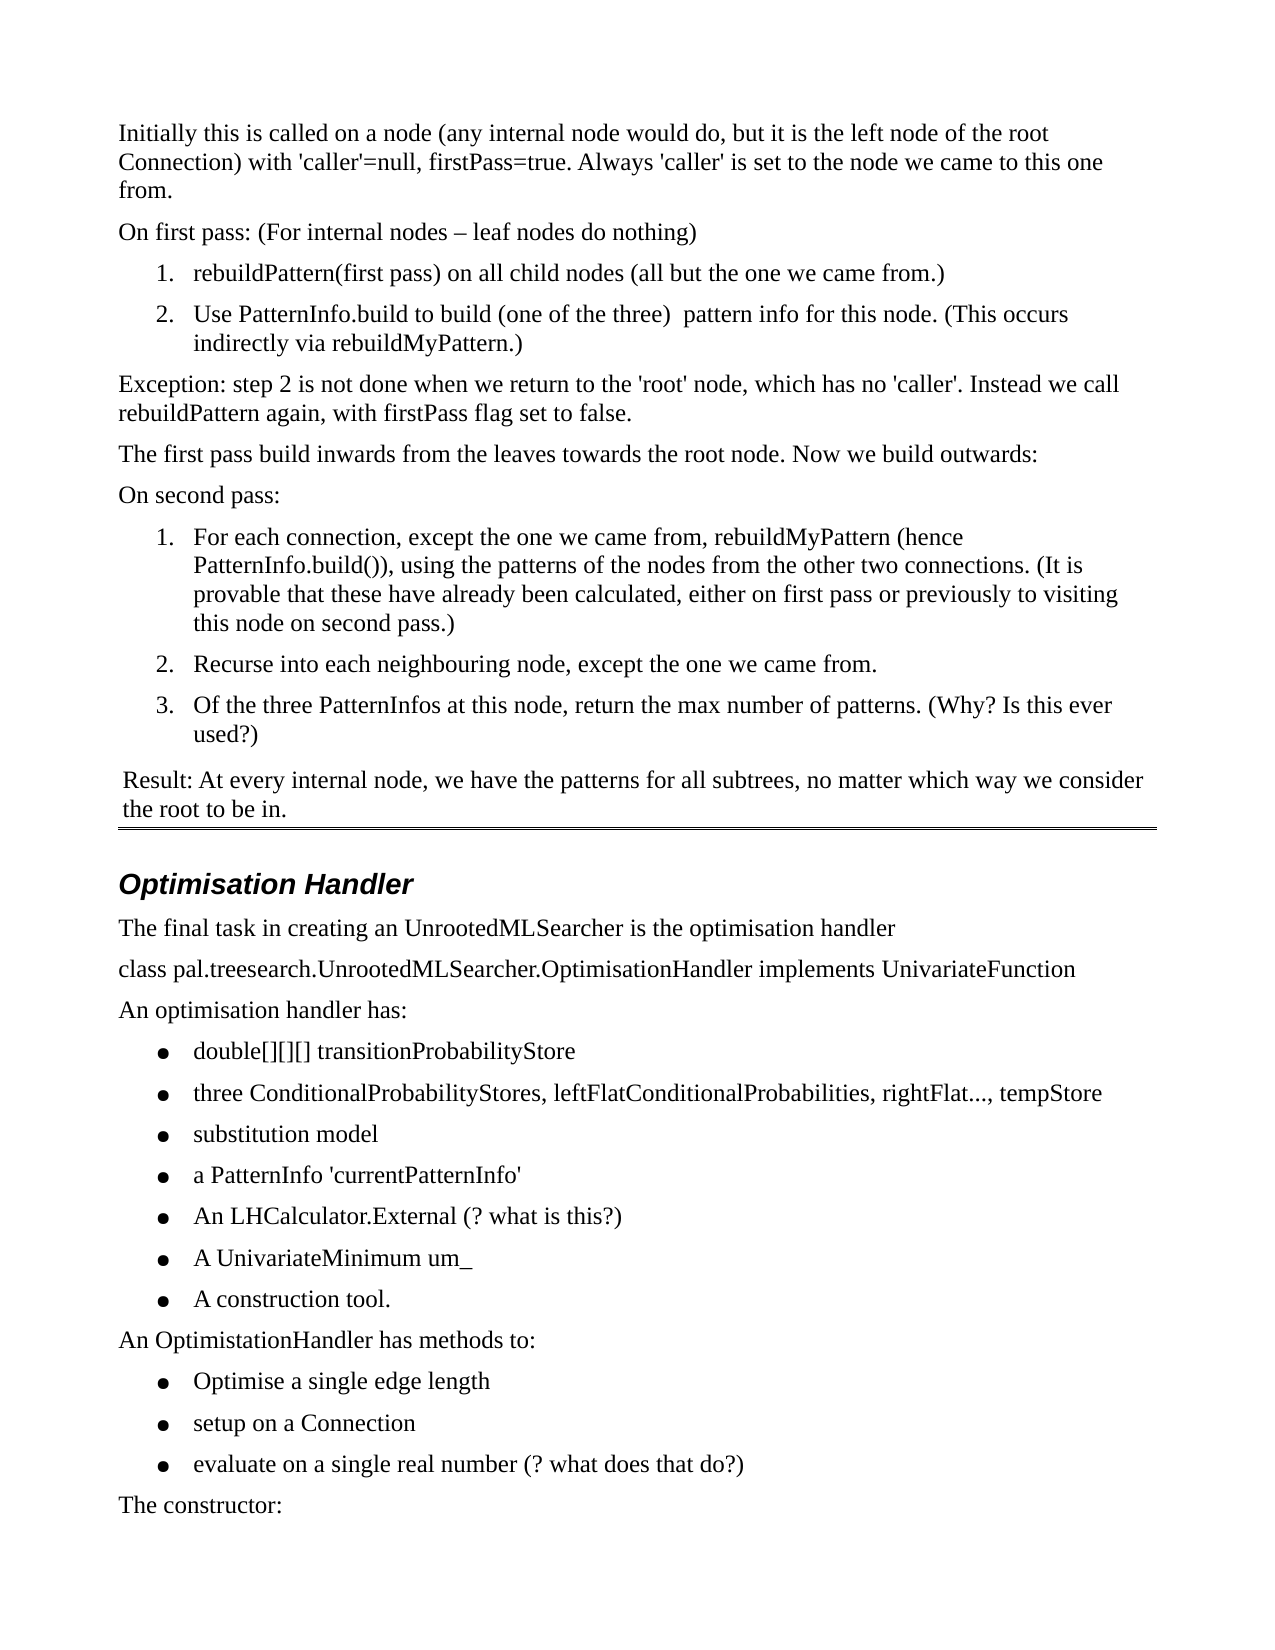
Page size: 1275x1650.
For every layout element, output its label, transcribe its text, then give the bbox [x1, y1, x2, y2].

list a PatternInfo 'currentPatternInfo' [156, 1160, 1157, 1189]
list rebuildPattern(first pass) on all child nodes (all but the one we came from.) [156, 258, 1157, 287]
text On second pass: [118, 481, 1157, 509]
list Recurse into each neighbouring node, except the one we came from. [156, 649, 1157, 678]
list Of the three PatternInfos at this node, return the max number of patterns. (Why? Is this ever used?) [156, 691, 1157, 748]
list Optimise a single edge length [156, 1366, 1157, 1395]
list setup on a Connection [156, 1408, 1157, 1436]
list double[][][] transitionProbabilityStore [156, 1036, 1157, 1065]
list Use PatternInfo.build to build (one of the three) pattern info for this node. (This occurs indirectly via rebuildMyPattern.) [156, 299, 1157, 357]
text An optimisation handler has: [118, 995, 1157, 1024]
text An OptimistationHandler has methods to: [118, 1325, 1157, 1354]
text class pal.treesearch.UnrootedMLSearcher.OptimisationHandler implements UnivariateFunction [118, 954, 1157, 983]
list A UnivariateMinimum um_ [156, 1243, 1157, 1271]
text On first pass: (For internal nodes – leaf nodes do nothing) [118, 217, 1157, 246]
text Exception: step 2 is not done when we return to the 'root' node, which has no 'caller'. Instead we call rebuildPattern again, with firstPass flag set to false. [118, 369, 1157, 427]
text Initially this is called on a node (any internal node would do, but it is the left node of the root Connection) with 'caller'=null, firstPass=true. Always 'caller' is set to the node we came to this one from. [118, 118, 1157, 204]
text The final task in creating an UnrootedMLSearcher is the optimisation handler [118, 913, 1157, 941]
text The first pass build inwards from the leaves towards the root node. Now we build outwards: [118, 439, 1157, 468]
list evaluate on a single real number (? what does that do?) [156, 1449, 1157, 1478]
list substitution model [156, 1119, 1157, 1148]
text Result: At every internal node, we have the patterns for all subtrees, no matter which way we consider the root to be in. [118, 761, 1157, 827]
subtitle Optimisation Handler [118, 867, 1157, 900]
list For each connection, except the one we came from, rebuildMyPattern (hence PatternInfo.build()), using the patterns of the nodes from the other two connections. (It is provable that these have already been calculated, either on first pass or previously to visiting this node on second pass.) [156, 522, 1157, 637]
text The constructor: [118, 1490, 1157, 1519]
list An LHCalculator.External (? what is this?) [156, 1201, 1157, 1230]
list A construction tool. [156, 1284, 1157, 1313]
list three ConditionalProbabilityStores, leftFlatConditionalProbabilities, rightFlat..., tempStore [156, 1078, 1157, 1106]
